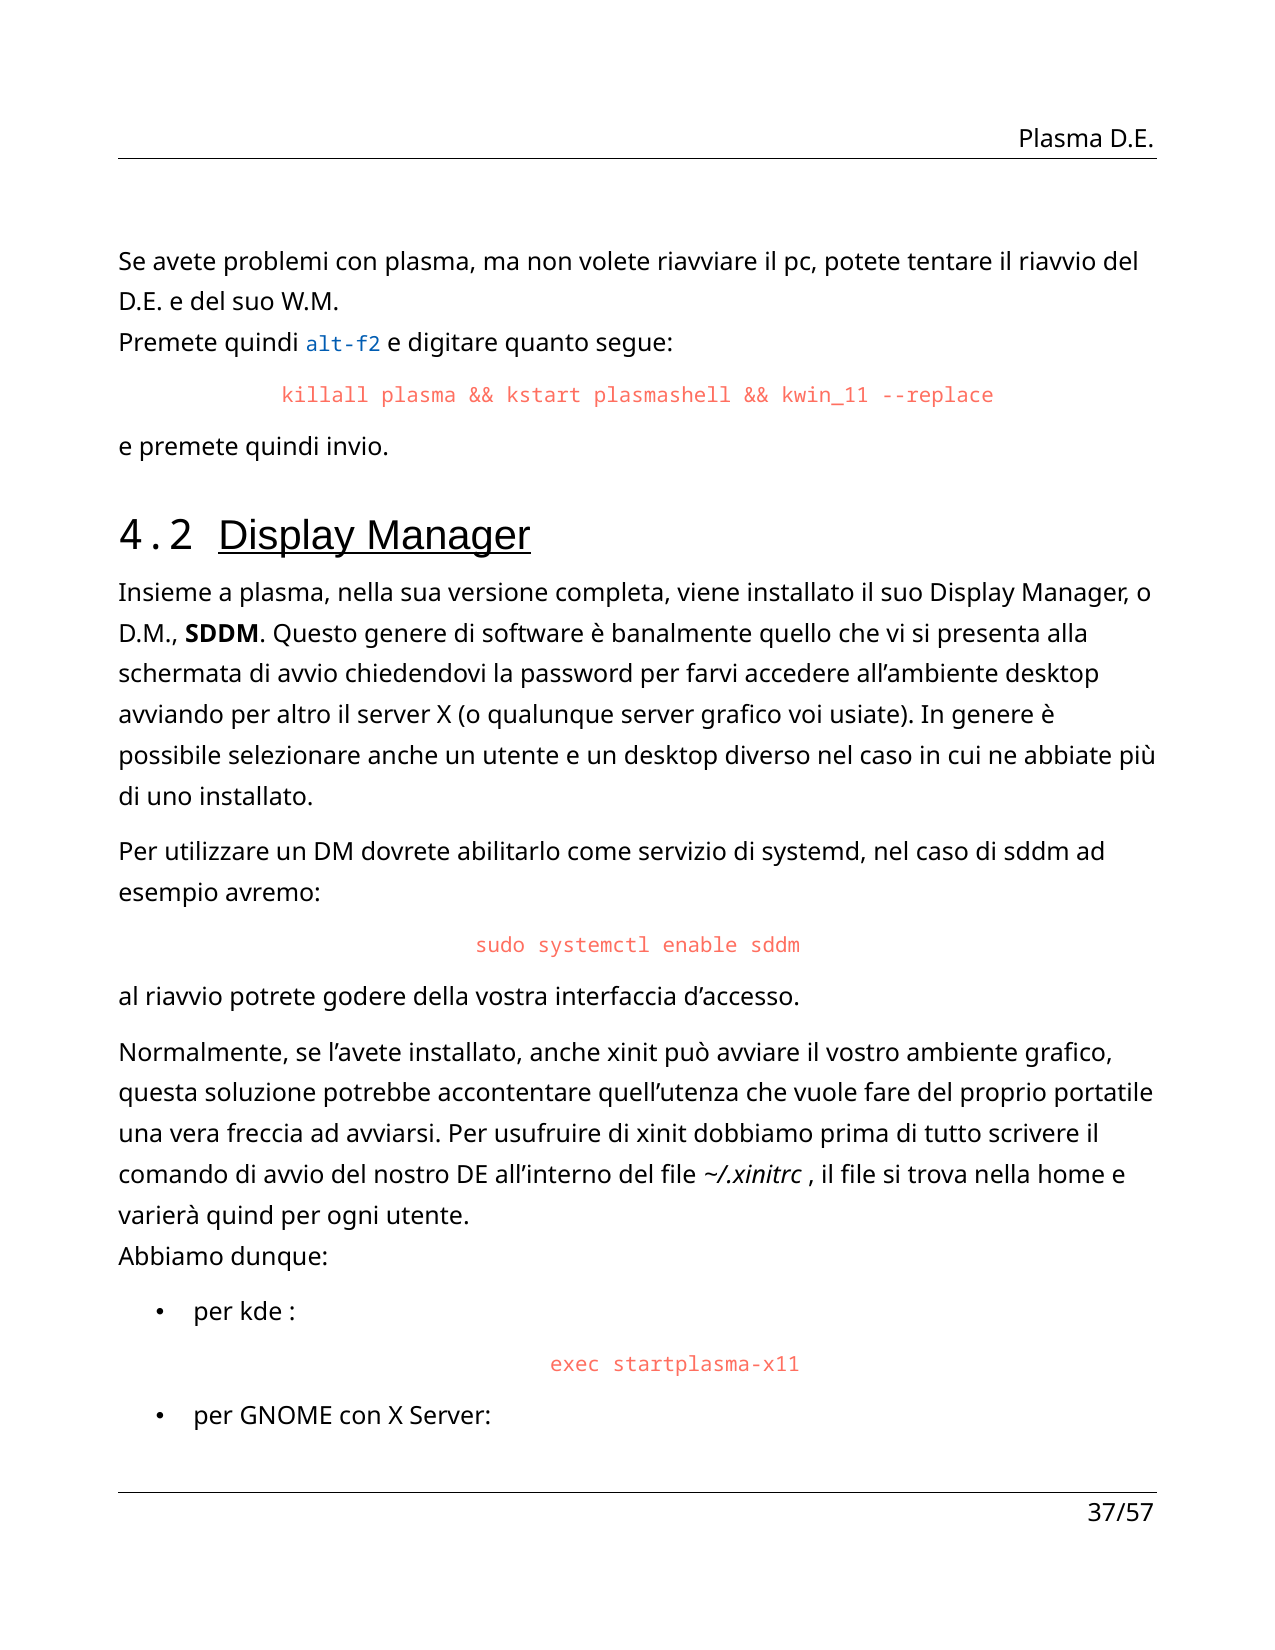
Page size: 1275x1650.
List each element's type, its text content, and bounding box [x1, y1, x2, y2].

text e premete quindi invio. [118, 429, 1157, 463]
list per kde : [156, 1294, 1157, 1328]
list per GNOME con X Server: [156, 1398, 1157, 1432]
text Normalmente, se l’avete installato, anche xinit può avviare il vostro ambiente grafico, questa soluzione potrebbe accontentare quell’utenza che vuole fare del proprio portatile una vera freccia ad avviarsi. Per usufruire di xinit dobbiamo prima di tutto scrivere il comando di avvio del nostro DE all’interno del file ~/.xinitrc , il file si trova nella home e varierà quind per ogni utente. Abbiamo dunque: [118, 1034, 1157, 1272]
text Per utilizzare un DM dovrete abilitarlo come servizio di systemd, nel caso di sddm ad esempio avremo: [118, 834, 1157, 909]
text killall plasma && kstart plasmashell && kwin_11 --replace [118, 380, 1157, 409]
text sudo systemctl enable sddm [118, 930, 1157, 959]
text Se avete problemi con plasma, ma non volete riavviare il pc, potete tentare il riavvio del D.E. e del suo W.M. Premete quindi alt-f2 e digitare quanto segue: [118, 243, 1157, 359]
text al riavvio potrete godere della vostra interfaccia d’accesso. [118, 979, 1157, 1013]
list exec startplasma-x11 [156, 1349, 1157, 1378]
text Insieme a plasma, nella sua versione completa, viene installato il suo Display Manager, o D.M., SDDM. Questo genere di software è banalmente quello che vi si presenta alla schermata di avvio chiedendovi la password per farvi accedere all’ambiente desktop avviando per altro il server X (o qualunque server grafico voi usiate). In genere è possibile selezionare anche un utente e un desktop diverso nel caso in cui ne abbiate più di uno installato. [118, 574, 1157, 813]
subtitle Display Manager [118, 505, 1157, 562]
